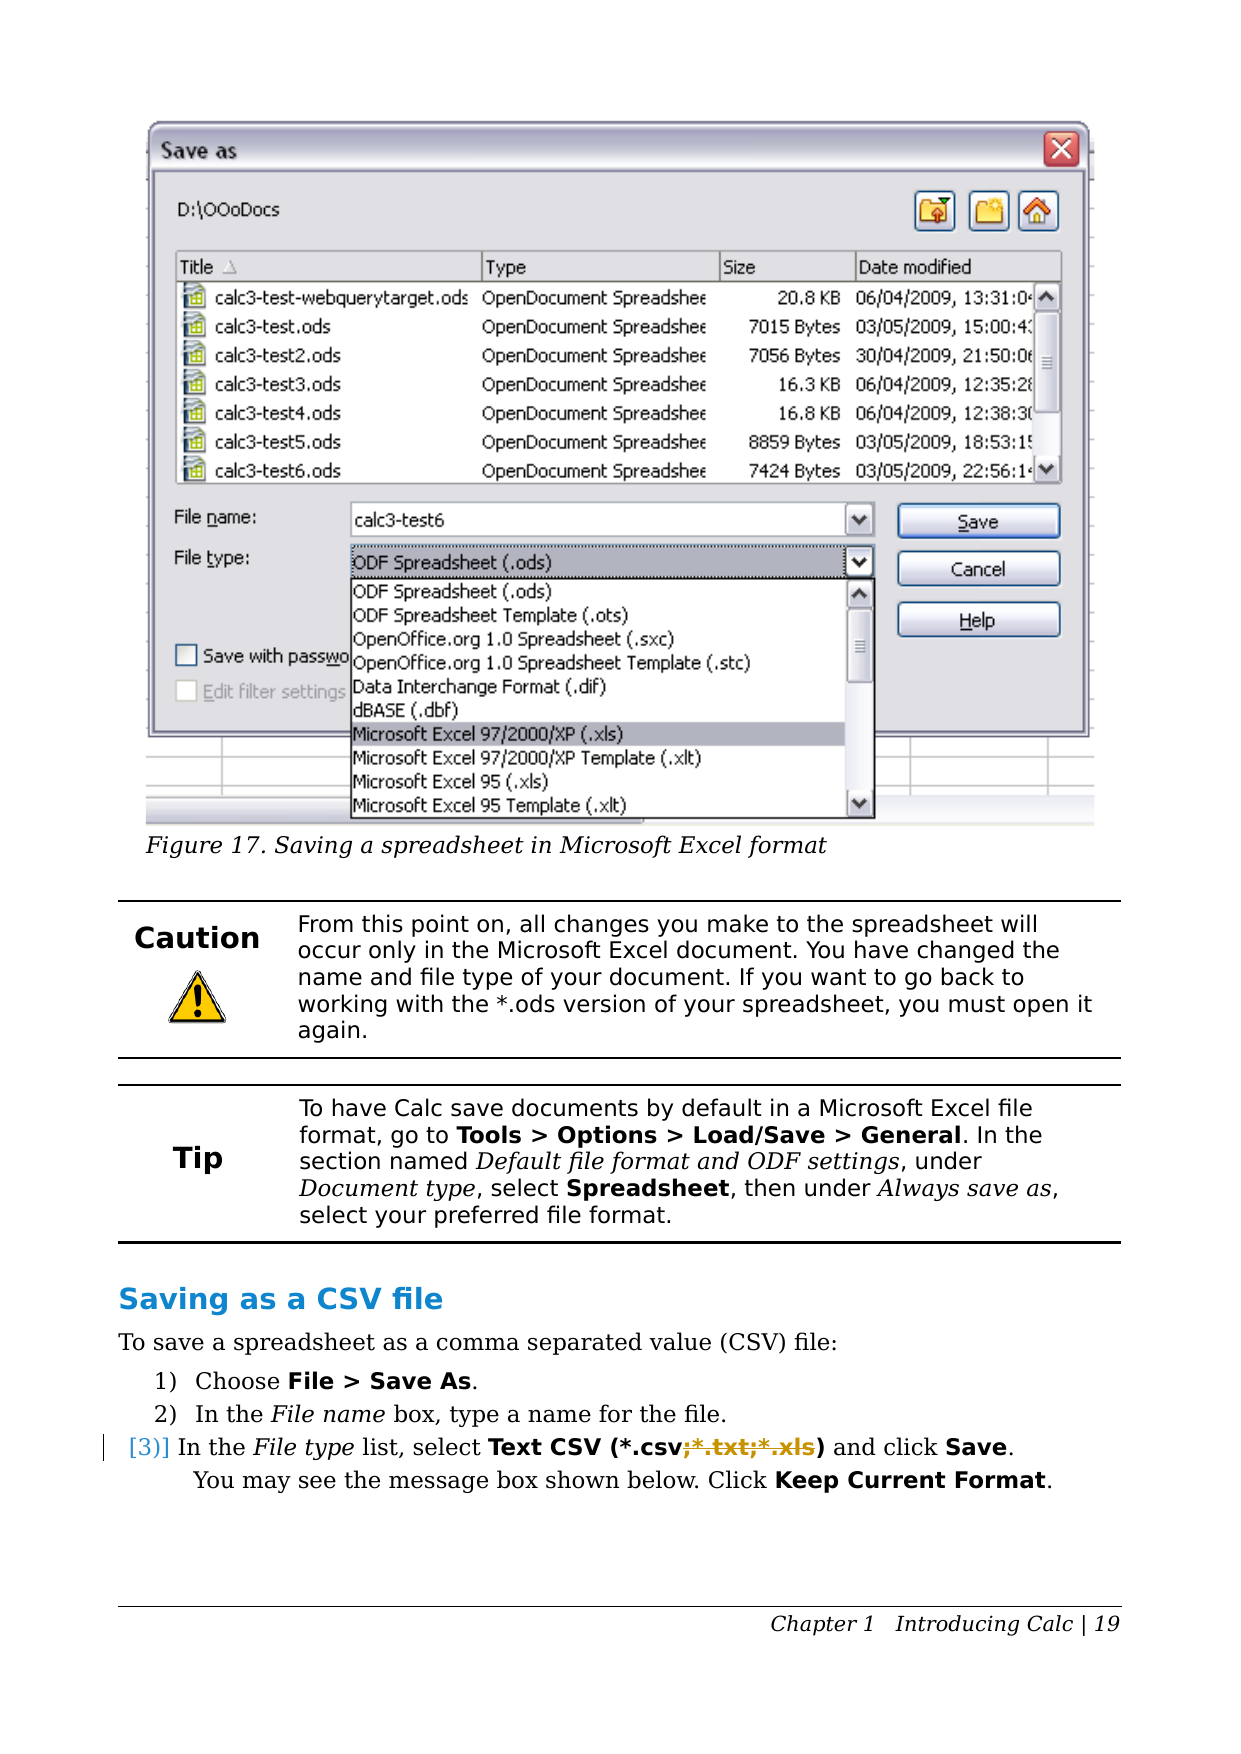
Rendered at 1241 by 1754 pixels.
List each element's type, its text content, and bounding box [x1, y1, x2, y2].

table_header Tip [118, 1086, 278, 1241]
list In the File name box, type a name for the file. [177, 1401, 1122, 1428]
list In the File type list, select Text CSV (*.csv) and click Save. [177, 1434, 1122, 1461]
list You may see the message box shown below. Click Keep Current Format. [193, 1467, 1122, 1493]
table_header From this point on, all changes you make to the spreadsheet will occur only in the Microsoft Excel document. You have changed the name and file type of your document. If you want to go back to working with the *.ods version of your spreadsheet, you must open it again. [276, 902, 1121, 1057]
subtitle Saving as a CSV file [118, 1282, 1122, 1316]
table_header To have Calc save documents by default in a Microsoft Excel file format, go to Tools > Options > Load/Save > General. In the section named Default file format and ODF settings, under Document type, select Spreadsheet, then under Always save as, select your preferred file format. [278, 1086, 1121, 1241]
text Figure 17. Saving a spreadsheet in Microsoft Excel format [146, 832, 1094, 859]
text To save a spreadsheet as a comma separated value (CSV) file: [118, 1329, 1122, 1356]
picture [164, 966, 230, 1027]
table_header Caution [118, 902, 276, 1057]
picture [145, 118, 1095, 826]
list Choose File > Save As. [177, 1368, 1122, 1395]
